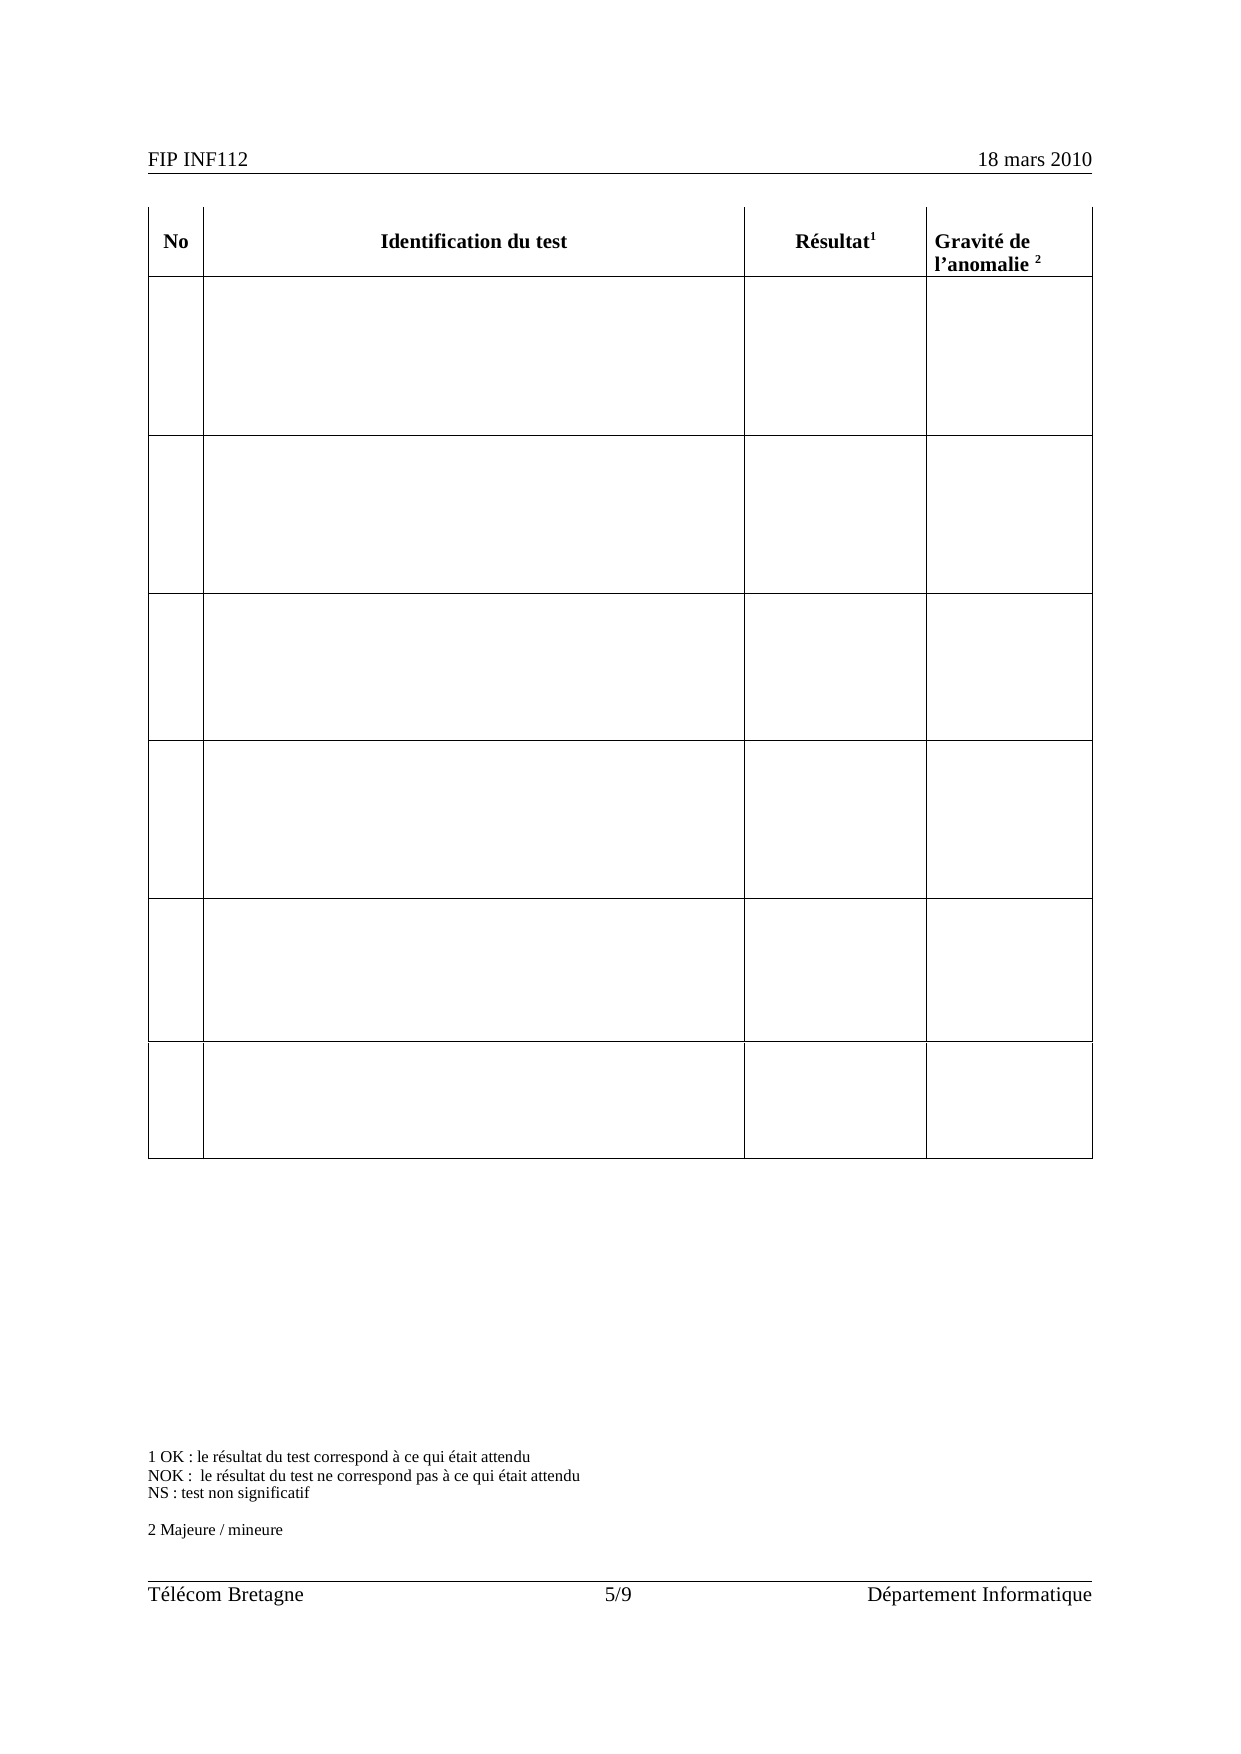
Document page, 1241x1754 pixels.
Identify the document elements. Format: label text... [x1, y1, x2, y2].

table_cell No [149, 207, 203, 276]
table_cell [927, 594, 1092, 740]
table_cell [745, 1043, 926, 1158]
table_cell [149, 741, 203, 898]
table_cell [745, 594, 926, 740]
table_cell [927, 899, 1092, 1041]
table_cell [204, 741, 744, 898]
table_cell [204, 594, 744, 740]
table_cell [745, 277, 926, 435]
table_cell [927, 1043, 1092, 1158]
table_cell [204, 277, 744, 435]
table_cell Identification du test [204, 207, 744, 276]
table_cell [745, 899, 926, 1041]
table_cell Résultat [745, 207, 926, 276]
table_cell [204, 436, 744, 593]
table_cell [927, 277, 1092, 435]
table_cell [927, 436, 1092, 593]
table_cell [149, 899, 203, 1041]
table_cell [149, 594, 203, 740]
table_cell [149, 436, 203, 593]
table_cell [149, 277, 203, 435]
table_cell Gravité de l’anomalie [927, 207, 1092, 276]
table_cell [149, 1043, 203, 1158]
table_cell [927, 741, 1092, 898]
table_cell [204, 899, 744, 1041]
table_cell [204, 1043, 744, 1158]
table_cell [745, 436, 926, 593]
table_cell [745, 741, 926, 898]
